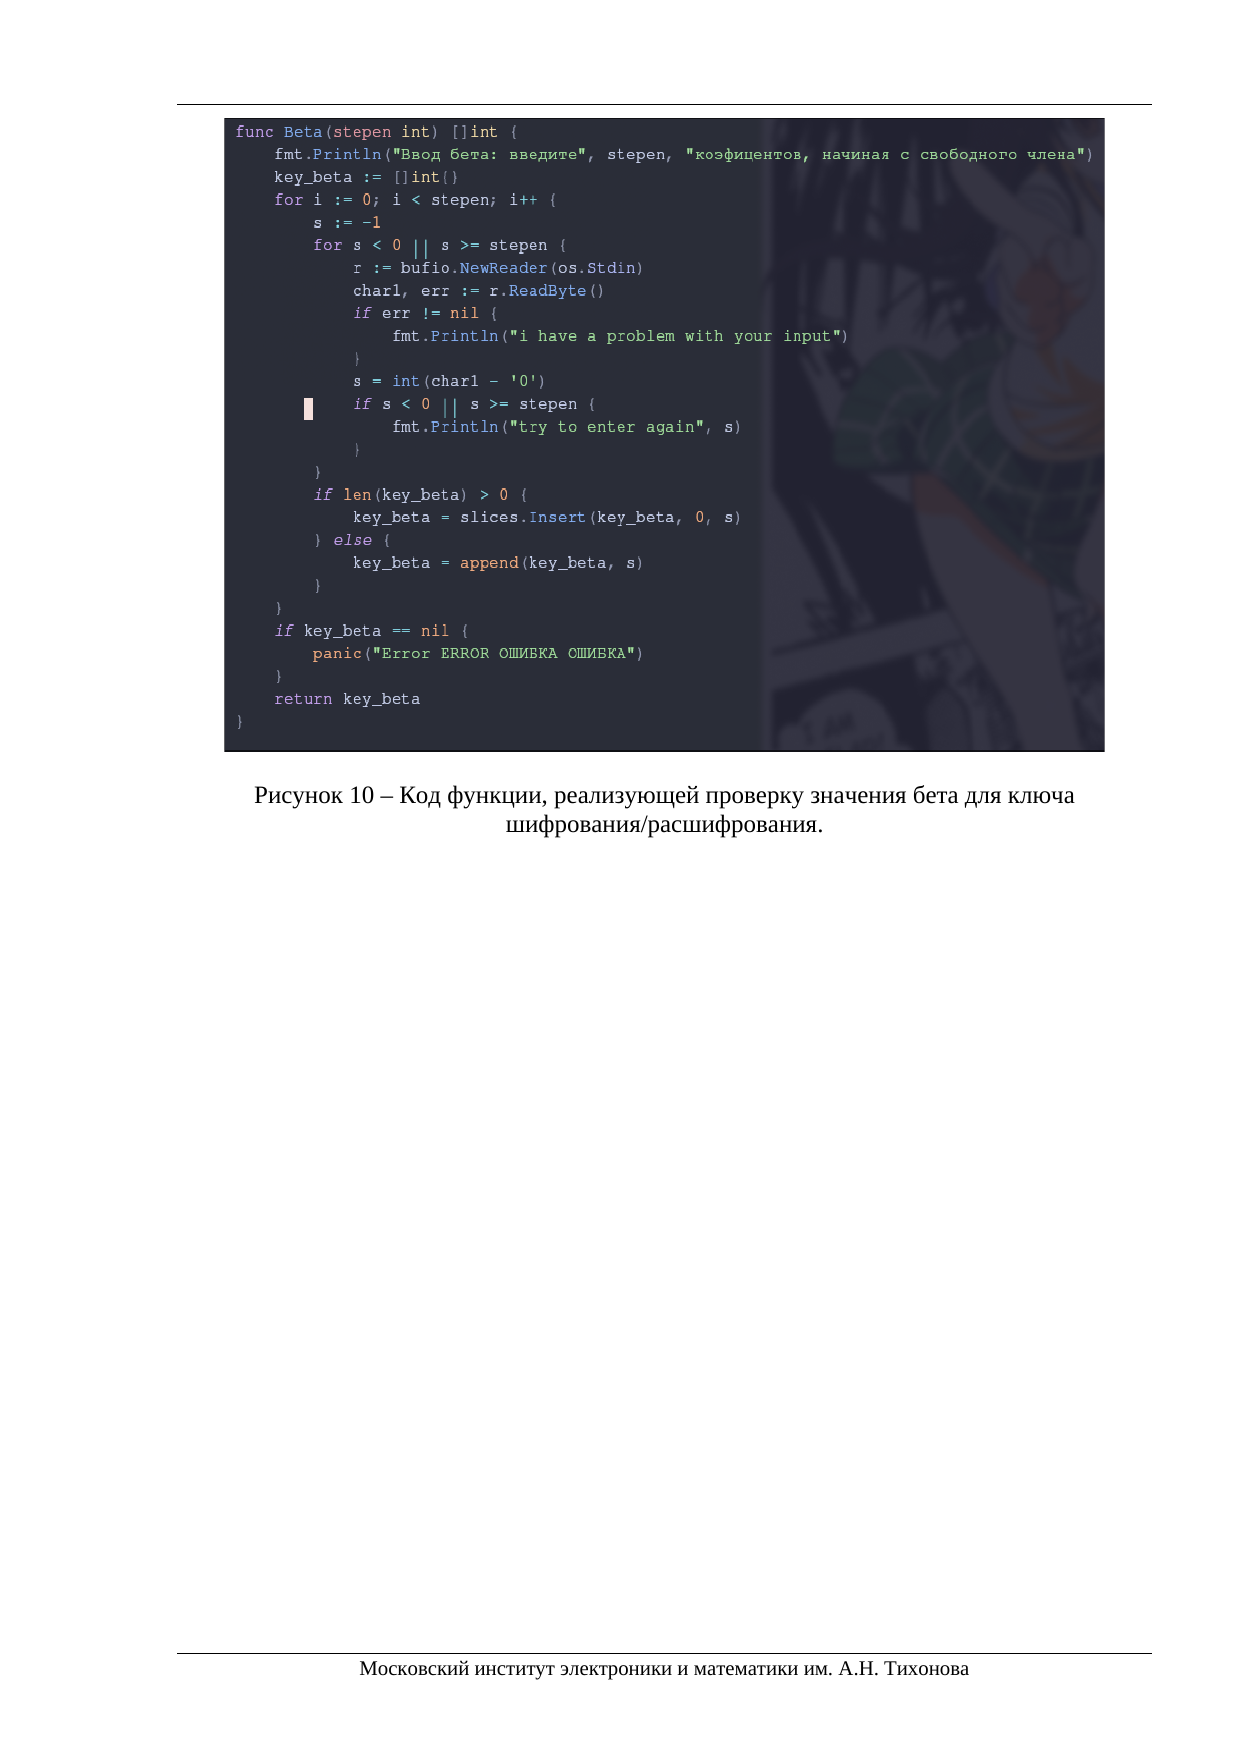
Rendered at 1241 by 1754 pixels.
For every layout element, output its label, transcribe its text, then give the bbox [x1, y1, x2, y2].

text Рисунок 10 – Код функции, реализующей проверку значения бета для ключа шифрования/расшифрования. [177, 781, 1152, 838]
picture [224, 118, 1105, 752]
